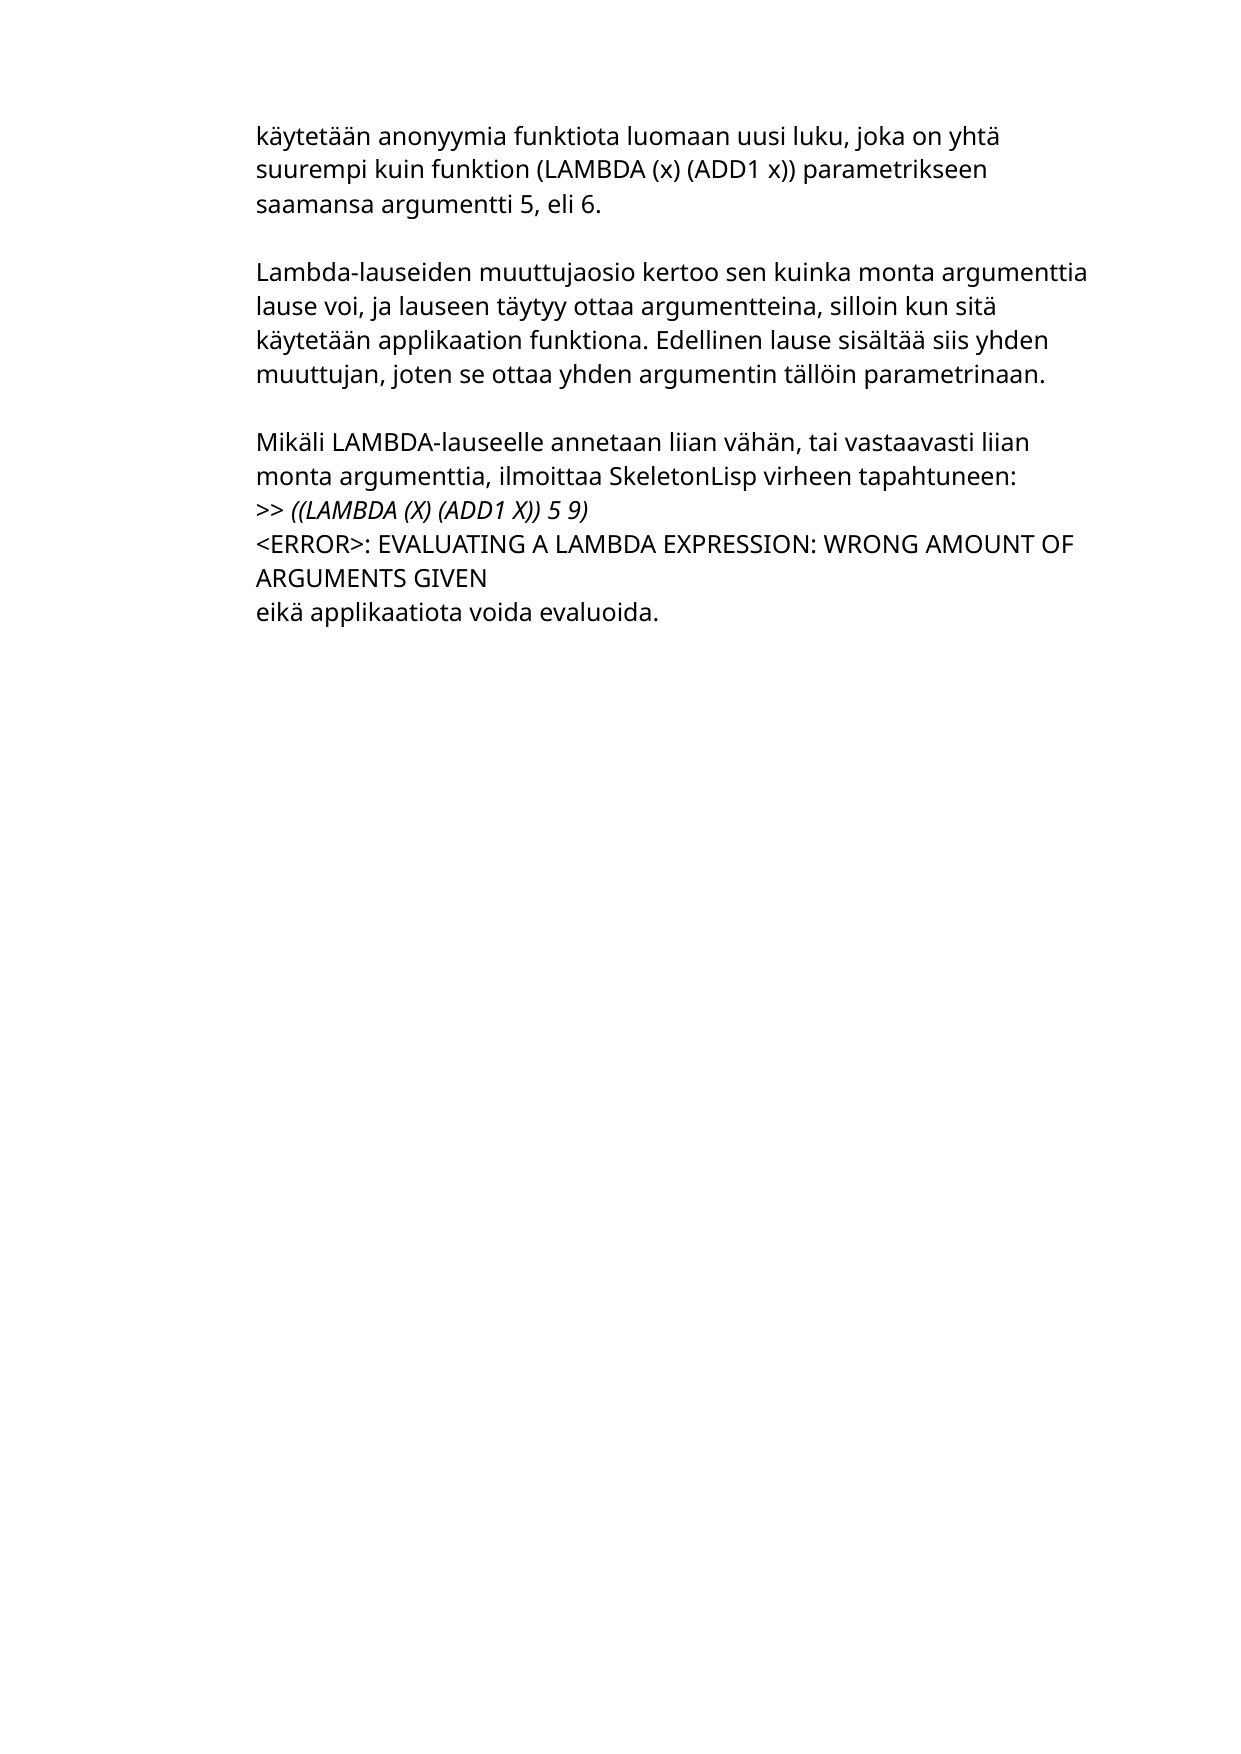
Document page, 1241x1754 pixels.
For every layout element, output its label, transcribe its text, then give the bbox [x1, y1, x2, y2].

subtitle käytetään anonyymia funktiota luomaan uusi luku, joka on yhtä suurempi kuin funktion (LAMBDA (x) (ADD1 x)) parametrikseen saamansa argumentti 5, eli 6. Lambda-lauseiden muuttujaosio kertoo sen kuinka monta argumenttia lause voi, ja lauseen täytyy ottaa argumentteina, silloin kun sitä käytetään applikaation funktiona. Edellinen lause sisältää siis yhden muuttujan, joten se ottaa yhden argumentin tällöin parametrinaan. Mikäli LAMBDA-lauseelle annetaan liian vähän, tai vastaavasti liian monta argumenttia, ilmoittaa SkeletonLisp virheen tapahtuneen: >> ((LAMBDA (X) (ADD1 X)) 5 9) <ERROR>: EVALUATING A LAMBDA EXPRESSION: WRONG AMOUNT OF ARGUMENTS GIVEN eikä applikaatiota voida evaluoida. [256, 118, 1093, 629]
